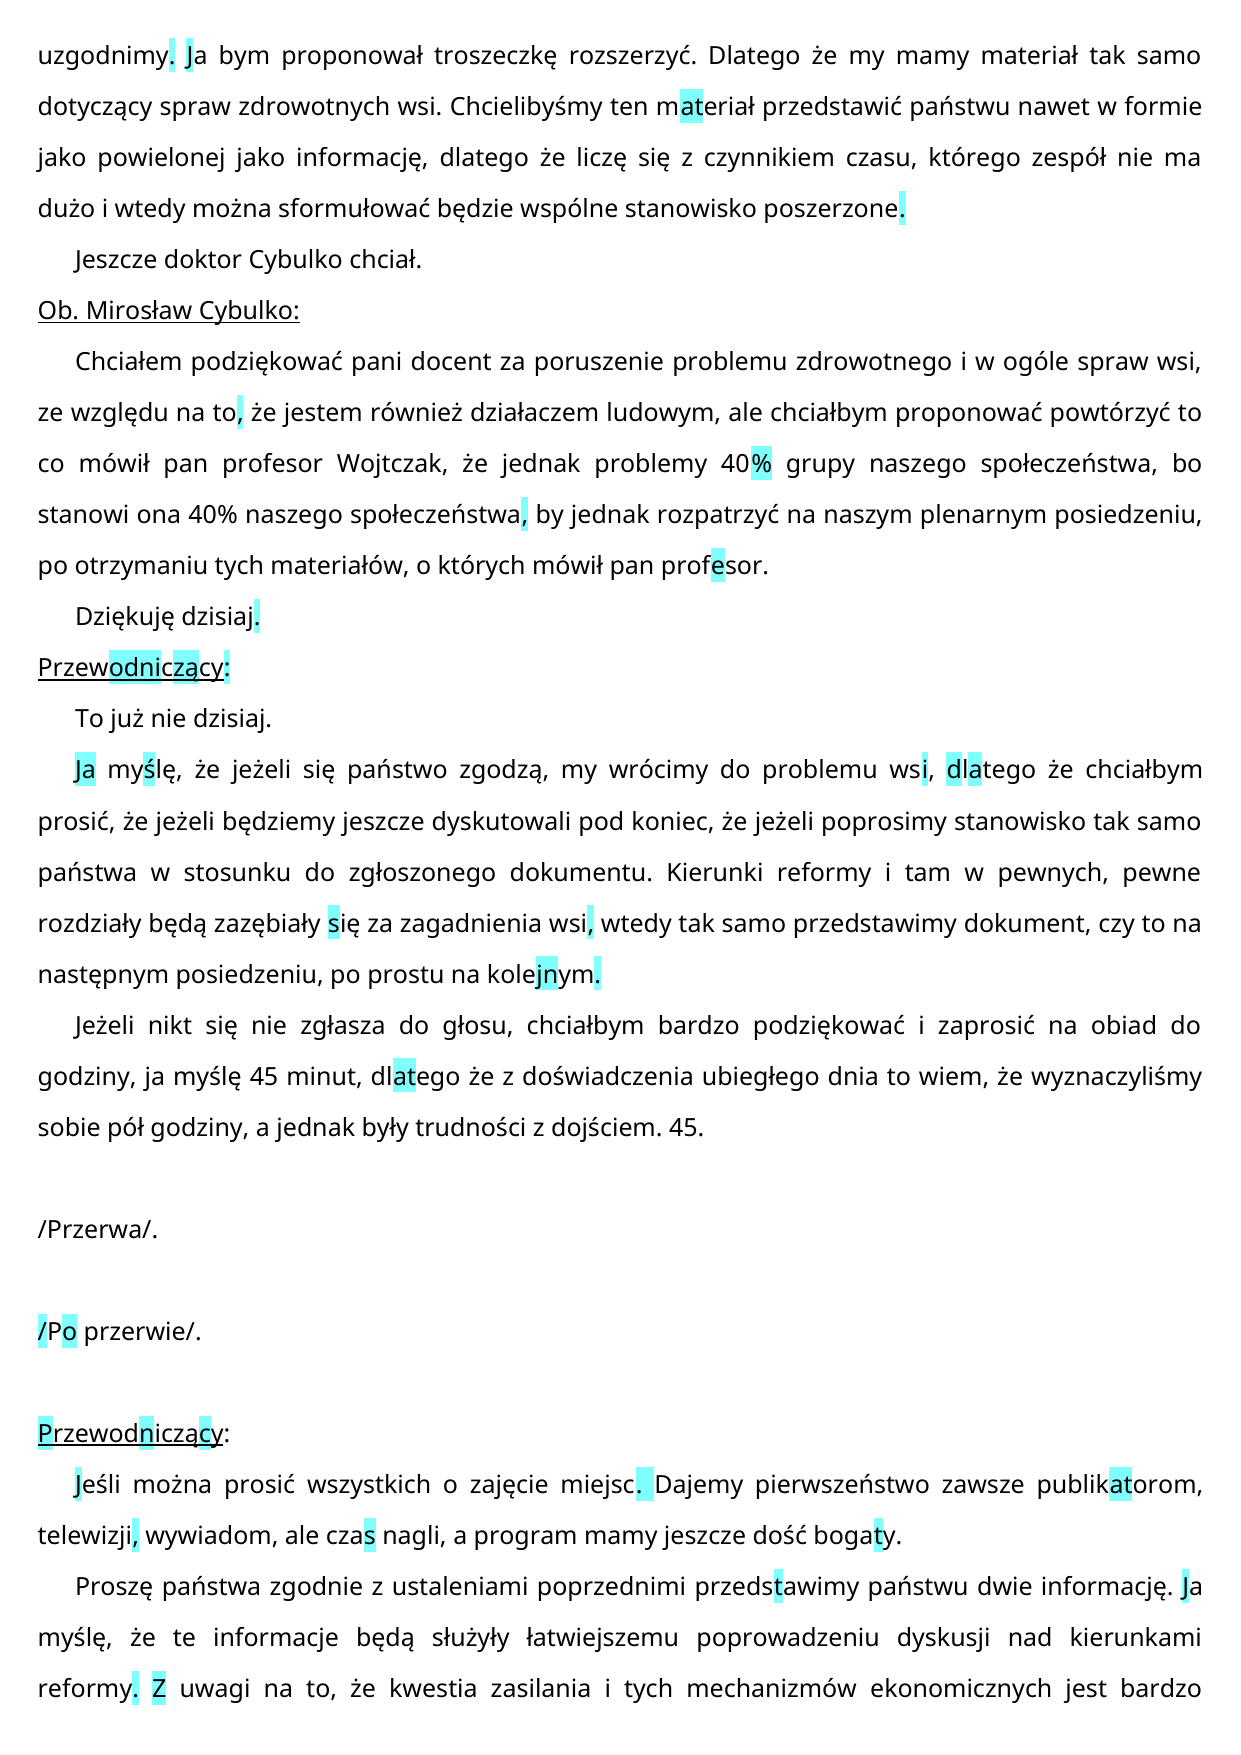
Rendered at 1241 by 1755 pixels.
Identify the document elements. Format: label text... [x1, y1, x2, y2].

text Jeśli można prosić wszystkich o zajęcie miejsc. Dajemy pierwszeństwo zawsze publikatorom, telewizji, wywiadom, ale czas nagli, a program mamy jeszcze dość bogaty. [37, 1467, 1203, 1552]
text Jeszcze doktor Cybulko chciał. [37, 242, 1203, 276]
text Przewodniczący: [37, 1416, 1203, 1450]
text Przewodniczący: [37, 650, 1203, 684]
text Dziękuję dzisiaj. [37, 599, 1203, 633]
text To już nie dzisiaj. [37, 701, 1203, 735]
text /Przerwa/. [37, 1211, 1203, 1246]
text Proszę państwa zgodnie z ustaleniami poprzednimi przedstawimy państwu dwie informację. Ja myślę, że te informacje będą służyły łatwiejszemu poprowadzeniu dyskusji nad kierunkami reformy. Z uwagi na to, że kwestia zasilania i tych mechanizmów ekonomicznych jest bardzo [37, 1569, 1203, 1705]
text Ja myślę, że jeżeli się państwo zgodzą, my wrócimy do problemu wsi, dlatego że chciałbym prosić, że jeżeli będziemy jeszcze dyskutowali pod koniec, że jeżeli poprosimy stanowisko tak samo państwa w stosunku do zgłoszonego dokumentu. Kierunki reformy i tam w pewnych, pewne rozdziały będą zazębiały się za zagadnienia wsi, wtedy tak samo przedstawimy dokument, czy to na następnym posiedzeniu, po prostu na kolejnym. [37, 752, 1203, 990]
text uzgodnimy. Ja bym proponował troszeczkę rozszerzyć. Dlatego że my mamy materiał tak samo dotyczący spraw zdrowotnych wsi. Chcielibyśmy ten materiał przedstawić państwu nawet w formie jako powielonej jako informację, dlatego że liczę się z czynnikiem czasu, którego zespół nie ma dużo i wtedy można sformułować będzie wspólne stanowisko poszerzone. [37, 37, 1203, 225]
text Ob. Mirosław Cybulko: [37, 293, 1203, 327]
text /Po przerwie/. [37, 1313, 1203, 1348]
text Chciałem podziękować pani docent za poruszenie problemu zdrowotnego i w ogóle spraw wsi, ze względu na to, że jestem również działaczem ludowym, ale chciałbym proponować powtórzyć to co mówił pan profesor Wojtczak, że jednak problemy 40% grupy naszego społeczeństwa, bo stanowi ona 40% naszego społeczeństwa, by jednak rozpatrzyć na naszym plenarnym posiedzeniu, po otrzymaniu tych materiałów, o których mówił pan profesor. [37, 344, 1203, 582]
text Jeżeli nikt się nie zgłasza do głosu, chciałbym bardzo podziękować i zaprosić na obiad do godziny, ja myślę 45 minut, dlatego że z doświadczenia ubiegłego dnia to wiem, że wyznaczyliśmy sobie pół godziny, a jednak były trudności z dojściem. 45. [37, 1007, 1203, 1143]
